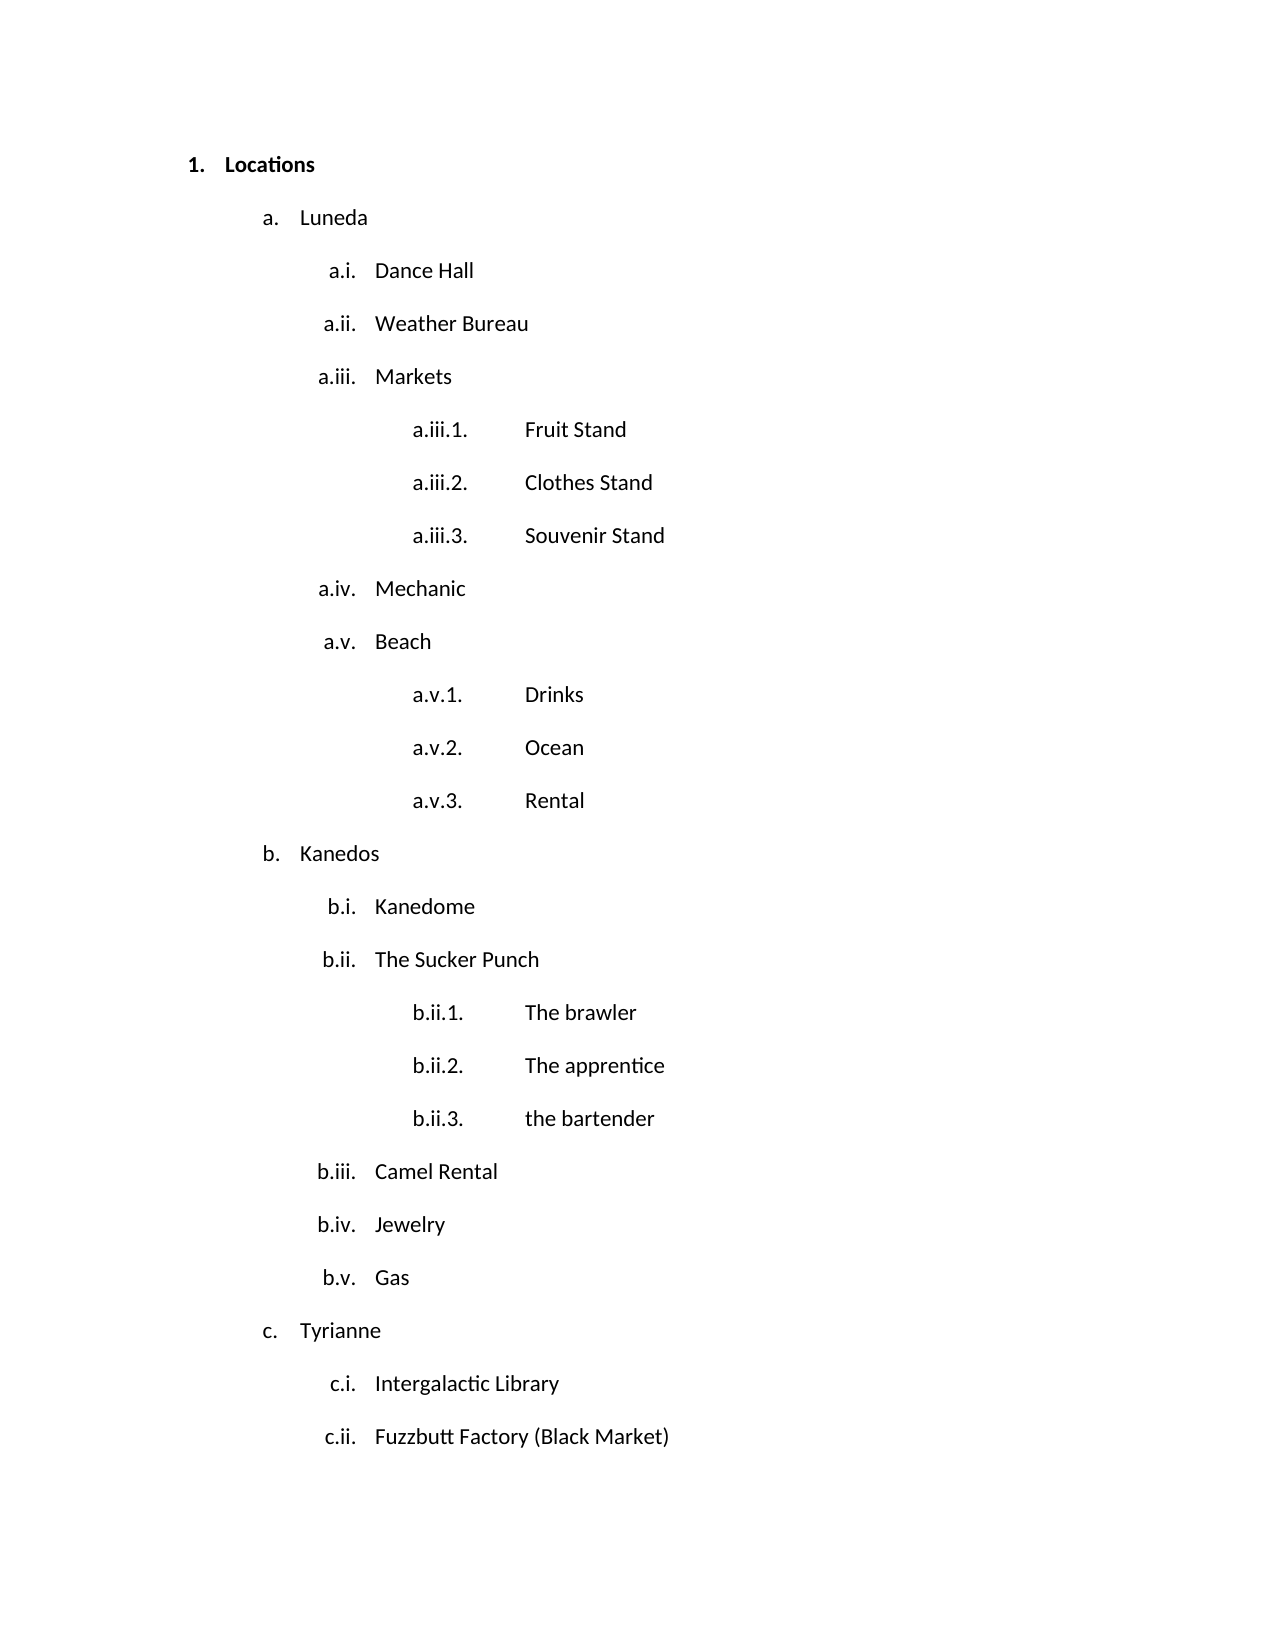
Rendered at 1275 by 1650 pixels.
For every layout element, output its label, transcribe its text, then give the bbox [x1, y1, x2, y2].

list the bartender [412, 1104, 1125, 1132]
list Beach [356, 627, 1125, 655]
list Dance Hall [356, 256, 1125, 284]
list Drinks [412, 680, 1125, 708]
list Intergalactic Library [356, 1369, 1125, 1397]
list Fuzzbutt Factory (Black Market) [356, 1422, 1125, 1451]
list The Sucker Punch [356, 945, 1125, 973]
list Rental [412, 786, 1125, 814]
list The apprentice [412, 1051, 1125, 1079]
list The brawler [412, 998, 1125, 1026]
list Mechanic [356, 574, 1125, 602]
list Ocean [412, 733, 1125, 761]
list Kanedome [356, 892, 1125, 920]
list Jewelry [356, 1210, 1125, 1238]
list Tyrianne [262, 1316, 1125, 1344]
list Weather Bureau [356, 309, 1125, 337]
list Locations [187, 150, 1125, 178]
list Gas [356, 1263, 1125, 1291]
list Luneda [262, 203, 1125, 231]
list Camel Rental [356, 1157, 1125, 1185]
list Fruit Stand [412, 415, 1125, 443]
list Markets [356, 362, 1125, 390]
list Souvenir Stand [412, 521, 1125, 549]
list Kanedos [262, 839, 1125, 867]
list Clothes Stand [412, 468, 1125, 496]
